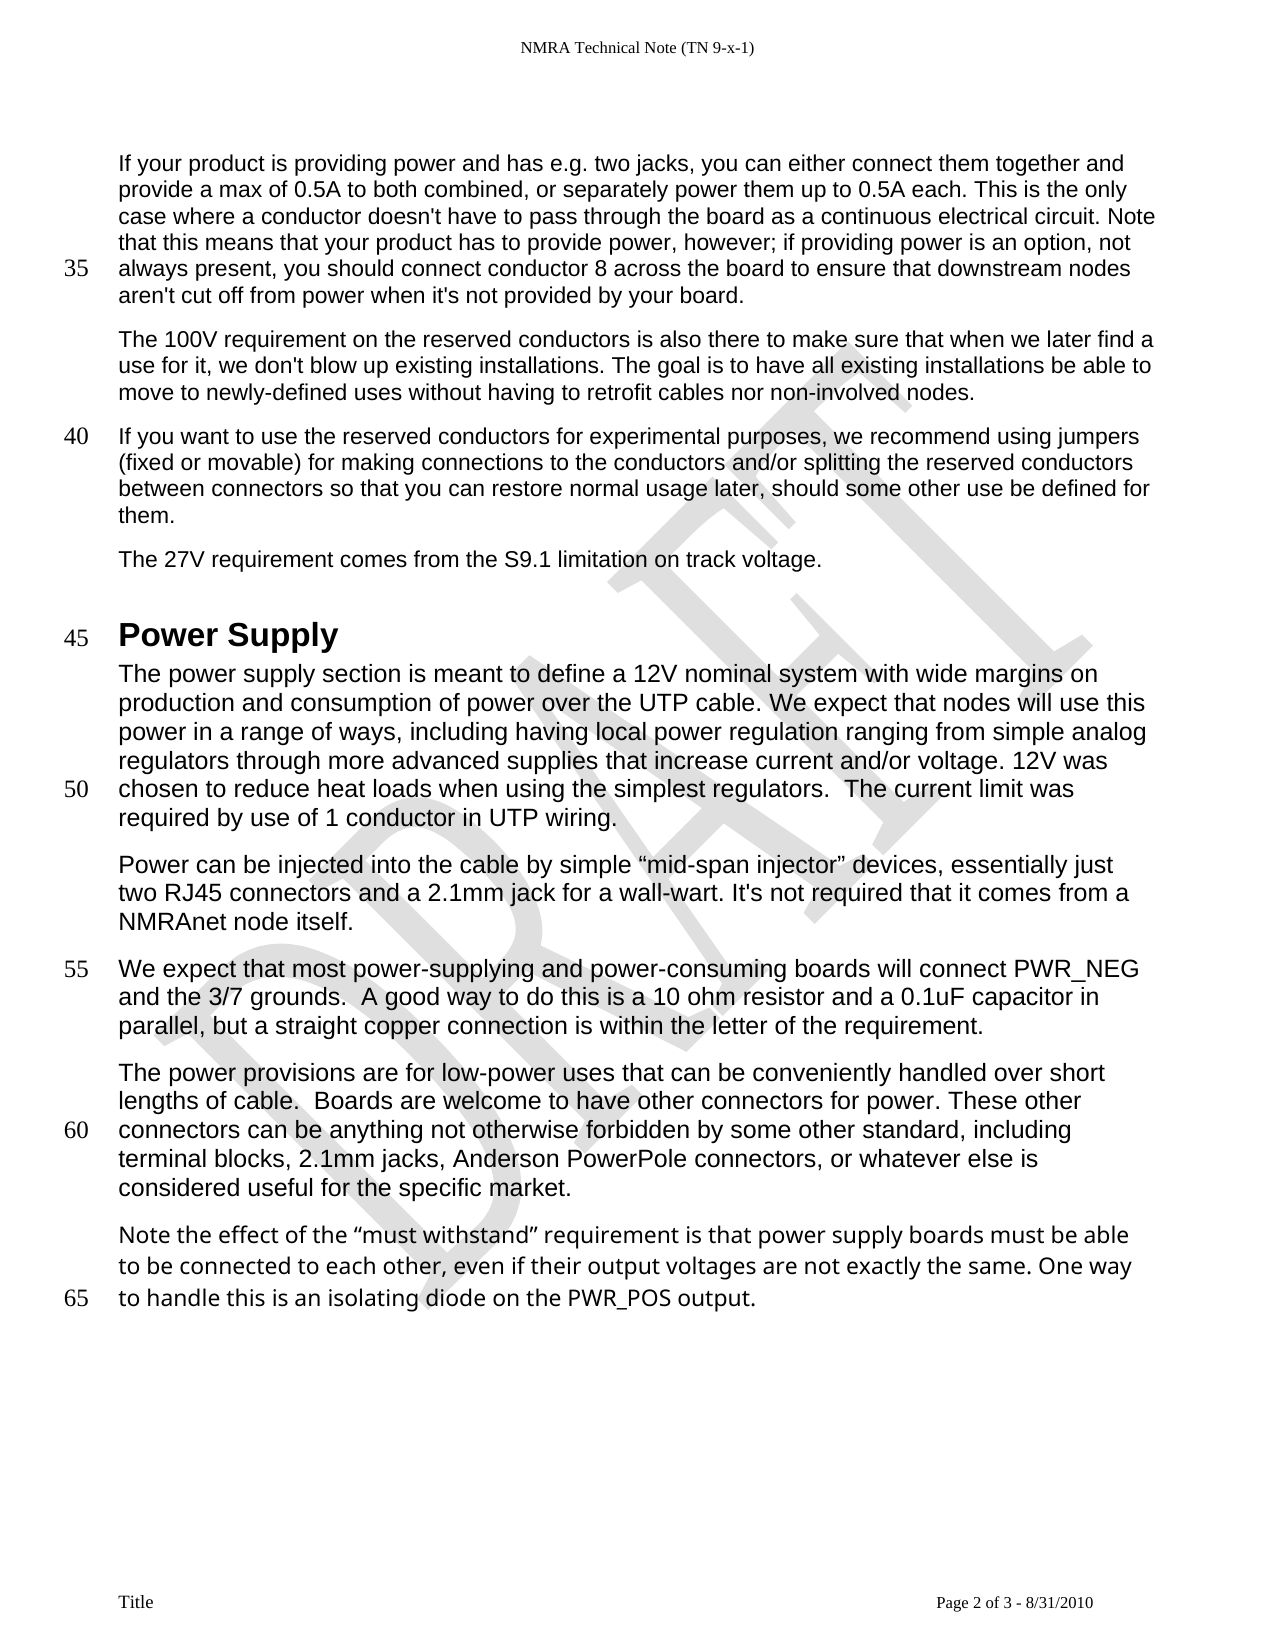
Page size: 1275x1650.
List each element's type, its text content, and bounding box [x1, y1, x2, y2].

text The power provisions are for low-power uses that can be conveniently handled over short lengths of cable. Boards are welcome to have other connectors for power. These other connectors can be anything not otherwise forbidden by some other standard, including terminal blocks, 2.1mm jacks, Anderson PowerPole connectors, or whatever else is considered useful for the specific market. [456, 1058, 1157, 1201]
text We expect that most power-supplying and power-consuming boards will connect PWR_NEG and the 3/7 grounds. A good way to do this is a 10 ohm resistor and a 0.1uF capacitor in parallel, but a straight copper connection is within the letter of the requirement. [211, 977, 393, 1040]
subtitle [718, 615, 818, 653]
text The power supply section is meant to define a 12V nominal system with wide margins on production and consumption of power over the UTP cable. We expect that nodes will use this power in a range of ways, including having local power regulation ranging from simple analog regulators through more advanced supplies that increase current and/or voltage. 12V was chosen to reduce heat loads when using the simplest regulators. The current limit was required by use of 1 conductor in UTP wiring. [537, 659, 882, 832]
text If your product is providing power and has e.g. two jacks, you can either connect them together and provide a max of 0.5A to both combined, or separately power them up to 0.5A each. This is the only case where a conductor doesn't have to pass through the board as a continuous electrical circuit. Note that this means that your product has to provide power, however; if providing power is an option, not always present, you should connect conductor 8 across the board to ensure that downstream nodes aren't cut off from power when it's not provided by your board. [118, 150, 1157, 308]
text We expect that most power-supplying and power-consuming boards will connect PWR_NEG and the 3/7 grounds. A good way to do this is a 10 ohm resistor and a 0.1uF capacitor in parallel, but a straight copper connection is within the letter of the requirement. [502, 972, 660, 1040]
text Power can be injected into the cable by simple “mid-span injector” devices, essentially just two RJ45 connectors and a 2.1mm jack for a wall-wart. It's not required that it comes from a NMRAnet node itself. [504, 850, 688, 936]
subtitle Power Supply [118, 615, 713, 653]
text The power provisions are for low-power uses that can be conveniently handled over short lengths of cable. Boards are welcome to have other connectors for power. These other connectors can be anything not otherwise forbidden by some other standard, including terminal blocks, 2.1mm jacks, Anderson PowerPole connectors, or whatever else is considered useful for the specific market. [254, 1058, 494, 1201]
text The power supply section is meant to define a 12V nominal system with wide margins on production and consumption of power over the UTP cable. We expect that nodes will use this power in a range of ways, including having local power regulation ranging from simple analog regulators through more advanced supplies that increase current and/or voltage. 12V was chosen to reduce heat loads when using the simplest regulators. The current limit was required by use of 1 conductor in UTP wiring. [798, 659, 1157, 832]
text We expect that most power-supplying and power-consuming boards will connect PWR_NEG and the 3/7 grounds. A good way to do this is a 10 ohm resistor and a 0.1uF capacitor in parallel, but a straight copper connection is within the letter of the requirement. [561, 954, 1157, 1040]
text The 27V requirement comes from the S9.1 limitation on track voltage. [670, 546, 933, 572]
text The 27V requirement comes from the S9.1 limitation on track voltage. [118, 546, 642, 572]
text We expect that most power-supplying and power-consuming boards will connect PWR_NEG and the 3/7 grounds. A good way to do this is a 10 ohm resistor and a 0.1uF capacitor in parallel, but a straight copper connection is within the letter of the requirement. [118, 954, 238, 1040]
text The 100V requirement on the reserved conductors is also there to make sure that when we later find a use for it, we don't blow up existing installations. The goal is to have all existing installations be able to move to newly-defined uses without having to retrofit cables nor non-involved nodes. [118, 326, 1157, 405]
text If you want to use the reserved conductors for experimental purposes, we recommend using jumpers (fixed or movable) for making connections to the conductors and/or splitting the reserved conductors between connectors so that you can restore normal usage later, should some other use be defined for them. [118, 423, 786, 528]
text The 27V requirement comes from the S9.1 limitation on track voltage. [950, 546, 1157, 572]
text Power can be injected into the cable by simple “mid-span injector” devices, essentially just two RJ45 connectors and a 2.1mm jack for a wall-wart. It's not required that it comes from a NMRAnet node itself. [670, 850, 1157, 936]
text The power provisions are for low-power uses that can be conveniently handled over short lengths of cable. Boards are welcome to have other connectors for power. These other connectors can be anything not otherwise forbidden by some other standard, including terminal blocks, 2.1mm jacks, Anderson PowerPole connectors, or whatever else is considered useful for the specific market. [118, 1058, 354, 1201]
text If you want to use the reserved conductors for experimental purposes, we recommend using jumpers (fixed or movable) for making connections to the conductors and/or splitting the reserved conductors between connectors so that you can restore normal usage later, should some other use be defined for them. [757, 434, 889, 528]
text The power supply section is meant to define a 12V nominal system with wide margins on production and consumption of power over the UTP cable. We expect that nodes will use this power in a range of ways, including having local power regulation ranging from simple analog regulators through more advanced supplies that increase current and/or voltage. 12V was chosen to reduce heat loads when using the simplest regulators. The current limit was required by use of 1 conductor in UTP wiring. [552, 707, 701, 832]
text If you want to use the reserved conductors for experimental purposes, we recommend using jumpers (fixed or movable) for making connections to the conductors and/or splitting the reserved conductors between connectors so that you can restore normal usage later, should some other use be defined for them. [827, 423, 1157, 528]
subtitle [820, 615, 1014, 653]
text Power can be injected into the cable by simple “mid-span injector” devices, essentially just two RJ45 connectors and a 2.1mm jack for a wall-wart. It's not required that it comes from a NMRAnet node itself. [118, 850, 399, 936]
text The power supply section is meant to define a 12V nominal system with wide margins on production and consumption of power over the UTP cable. We expect that nodes will use this power in a range of ways, including having local power regulation ranging from simple analog regulators through more advanced supplies that increase current and/or voltage. 12V was chosen to reduce heat loads when using the simplest regulators. The current limit was required by use of 1 conductor in UTP wiring. [118, 659, 616, 832]
text Power can be injected into the cable by simple “mid-span injector” devices, essentially just two RJ45 connectors and a 2.1mm jack for a wall-wart. It's not required that it comes from a NMRAnet node itself. [366, 850, 515, 936]
subtitle [1019, 615, 1157, 653]
text We expect that most power-supplying and power-consuming boards will connect PWR_NEG and the 3/7 grounds. A good way to do this is a 10 ohm resistor and a 0.1uF capacitor in parallel, but a straight copper connection is within the letter of the requirement. [329, 954, 503, 1040]
